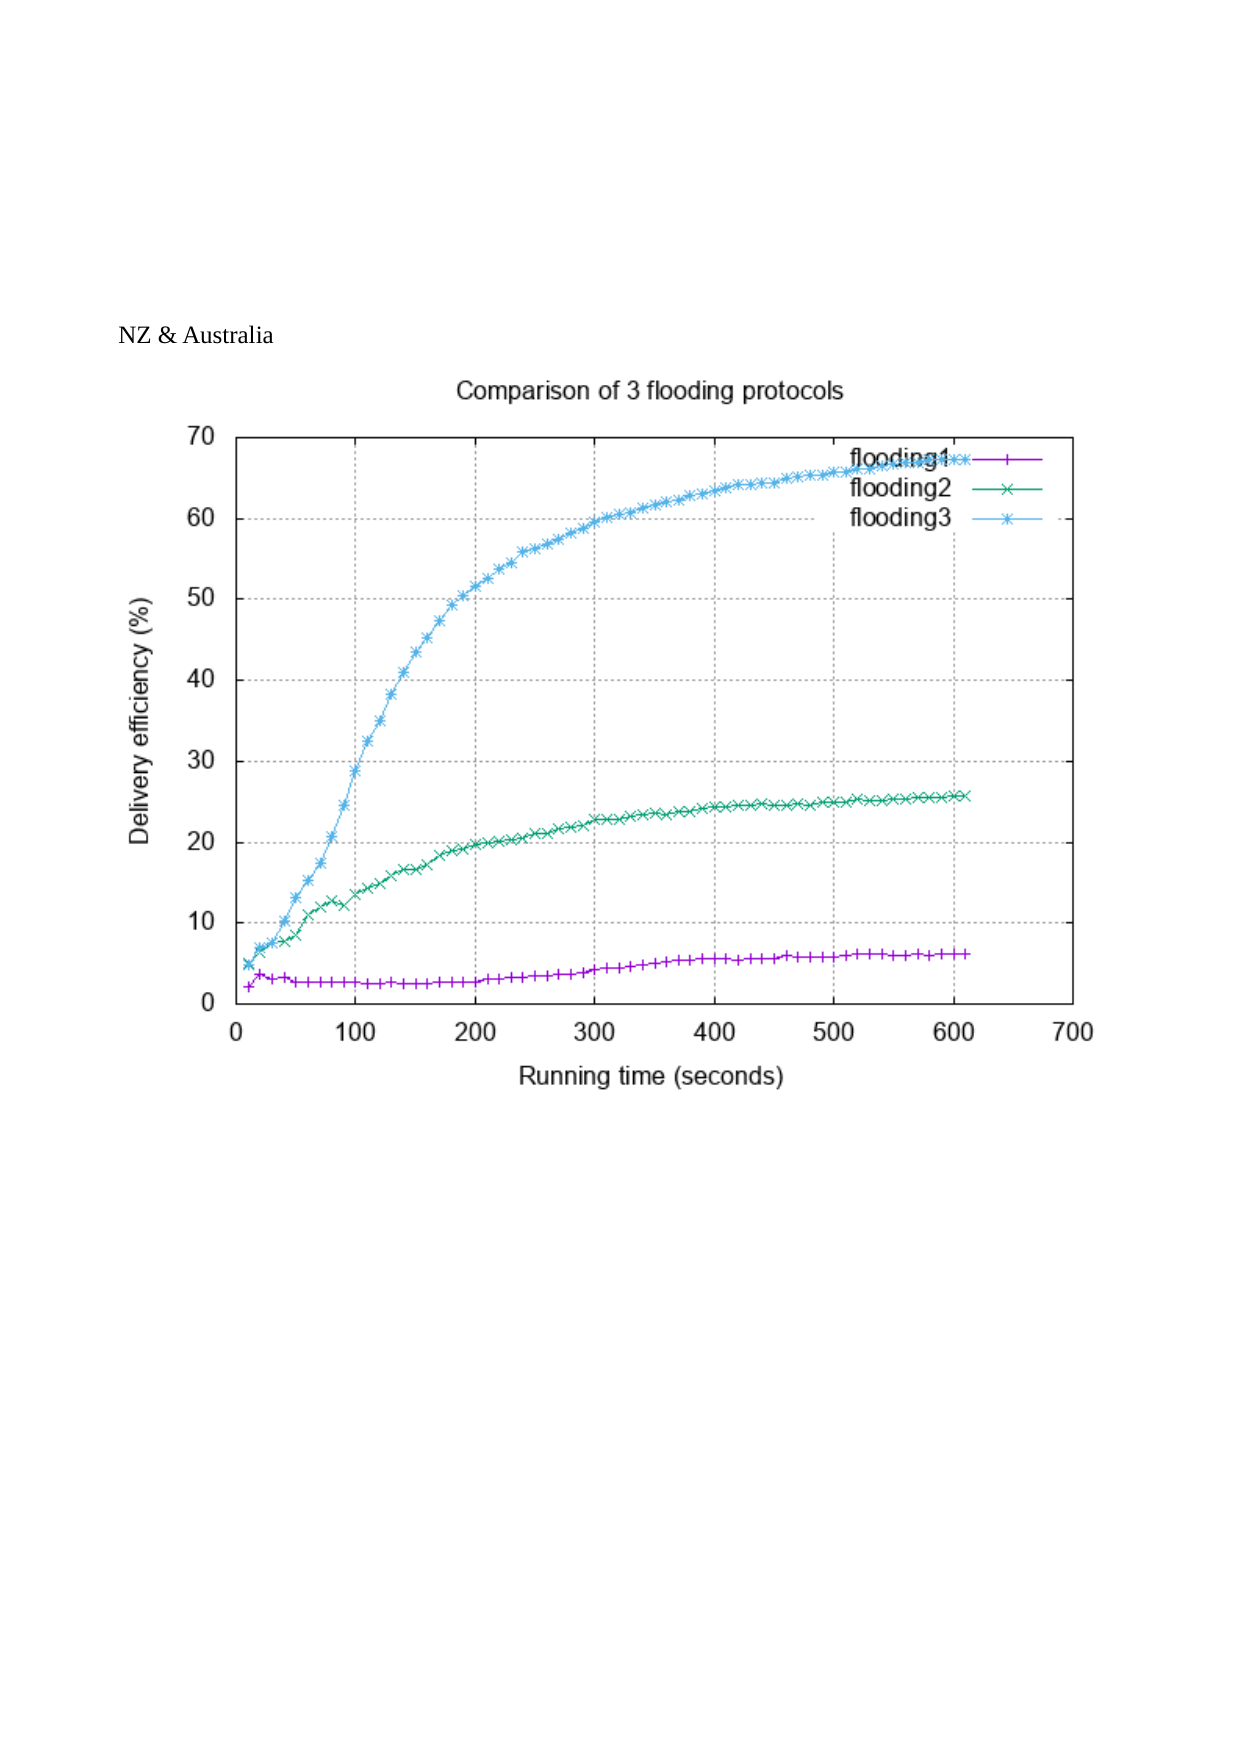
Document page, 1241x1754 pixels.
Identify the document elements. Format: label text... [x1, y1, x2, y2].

picture [120, 348, 1121, 1099]
text NZ & Australia [118, 320, 1122, 349]
